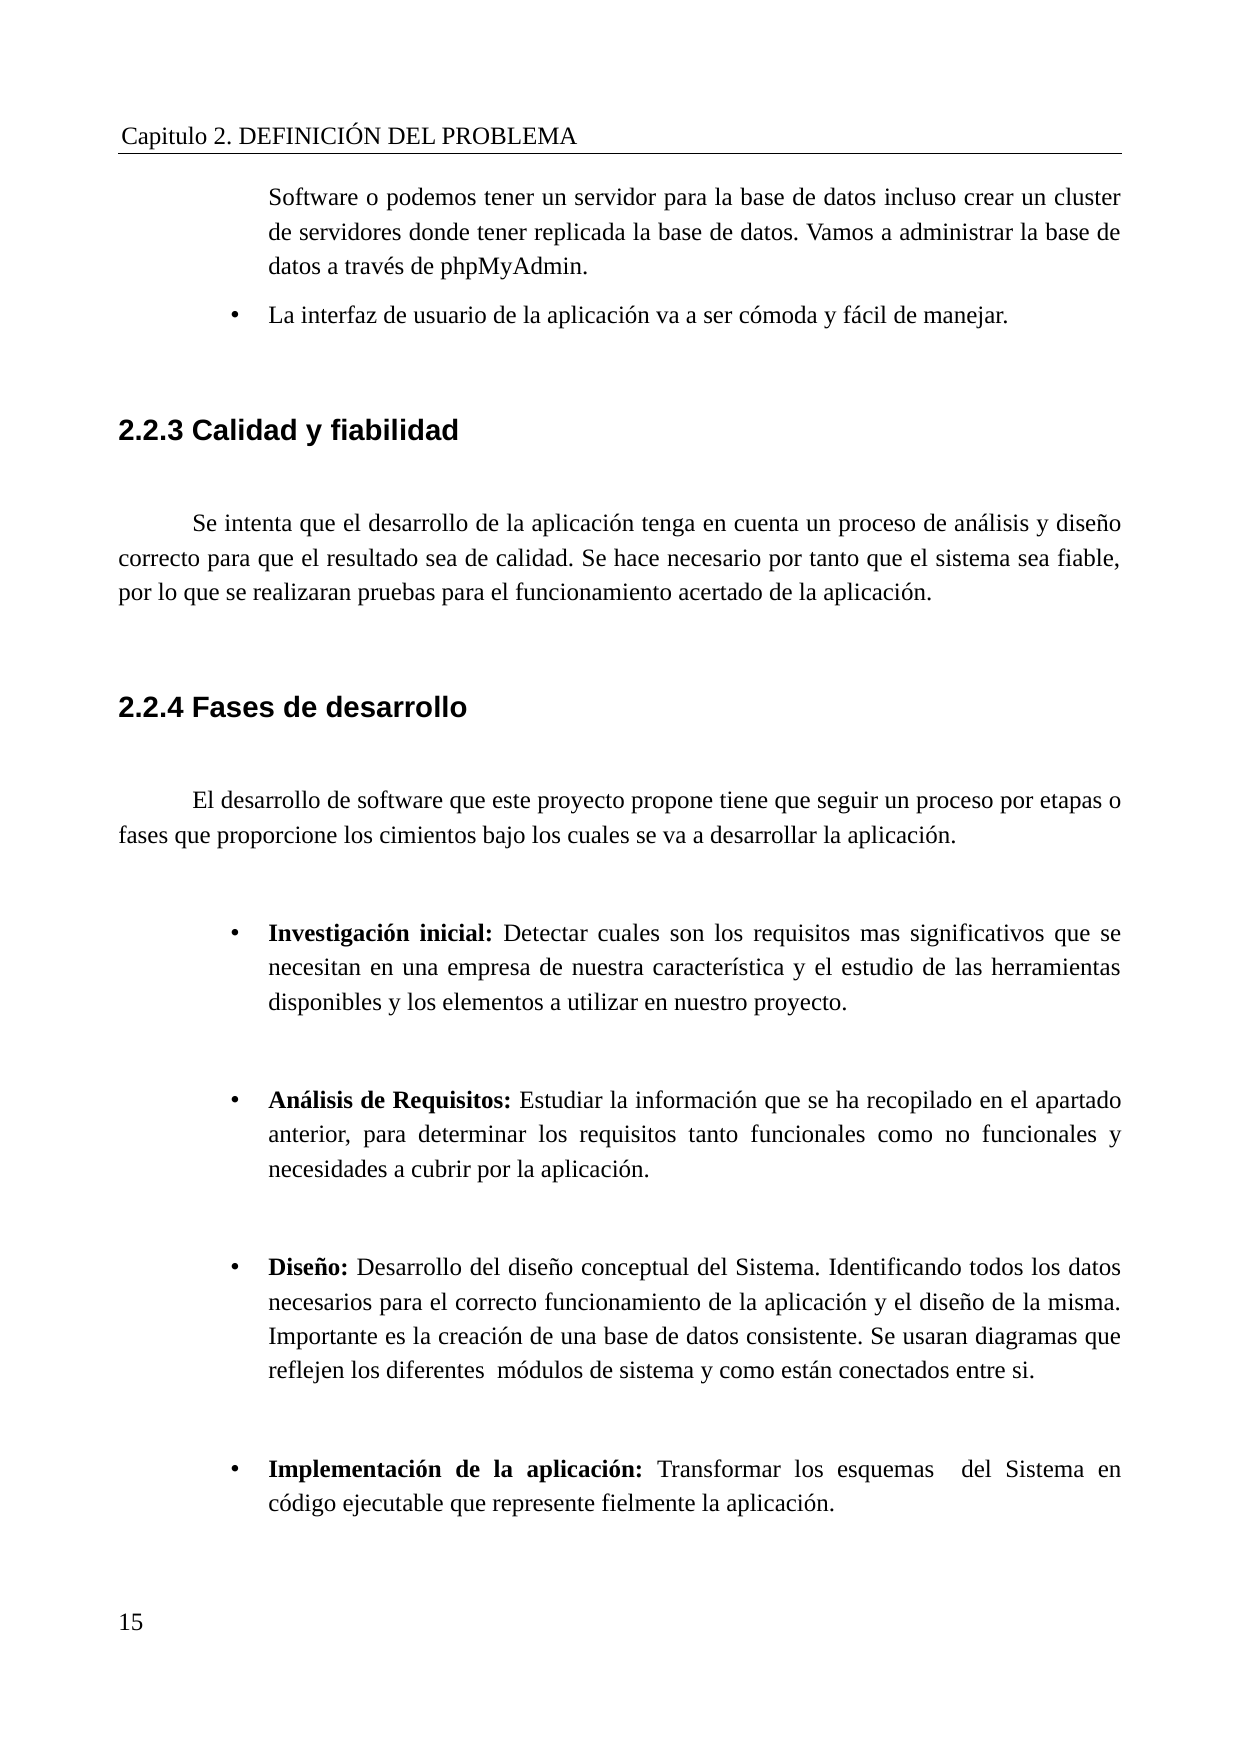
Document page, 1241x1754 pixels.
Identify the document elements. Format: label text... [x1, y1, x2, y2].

subtitle 2.2.4 Fases de desarrollo [118, 690, 1122, 724]
subtitle 2.2.3 Calidad y fiabilidad [118, 413, 1122, 447]
list La interfaz de usuario de la aplicación va a ser cómoda y fácil de manejar. [231, 300, 1122, 329]
list Software o podemos tener un servidor para la base de datos incluso crear un cluster de servidores donde tener replicada la base de datos. Vamos a administrar la base de datos a través de phpMyAdmin. [231, 182, 1122, 280]
list Implementación de la aplicación: Transformar los esquemas del Sistema en código ejecutable que represente fielmente la aplicación. [231, 1454, 1122, 1517]
text El desarrollo de software que este proyecto propone tiene que seguir un proceso por etapas o fases que proporcione los cimientos bajo los cuales se va a desarrollar la aplicación. [118, 785, 1122, 848]
list Análisis de Requisitos: Estudiar la información que se ha recopilado en el apartado anterior, para determinar los requisitos tanto funcionales como no funcionales y necesidades a cubrir por la aplicación. [231, 1085, 1122, 1183]
list Diseño: Desarrollo del diseño conceptual del Sistema. Identificando todos los datos necesarios para el correcto funcionamiento de la aplicación y el diseño de la misma. Importante es la creación de una base de datos consistente. Se usaran diagramas que reflejen los diferentes módulos de sistema y como están conectados entre si. [231, 1252, 1122, 1384]
text Se intenta que el desarrollo de la aplicación tenga en cuenta un proceso de análisis y diseño correcto para que el resultado sea de calidad. Se hace necesario por tanto que el sistema sea fiable, por lo que se realizaran pruebas para el funcionamiento acertado de la aplicación. [118, 508, 1122, 606]
list Investigación inicial: Detectar cuales son los requisitos mas significativos que se necesitan en una empresa de nuestra característica y el estudio de las herramientas disponibles y los elementos a utilizar en nuestro proyecto. [231, 918, 1122, 1016]
